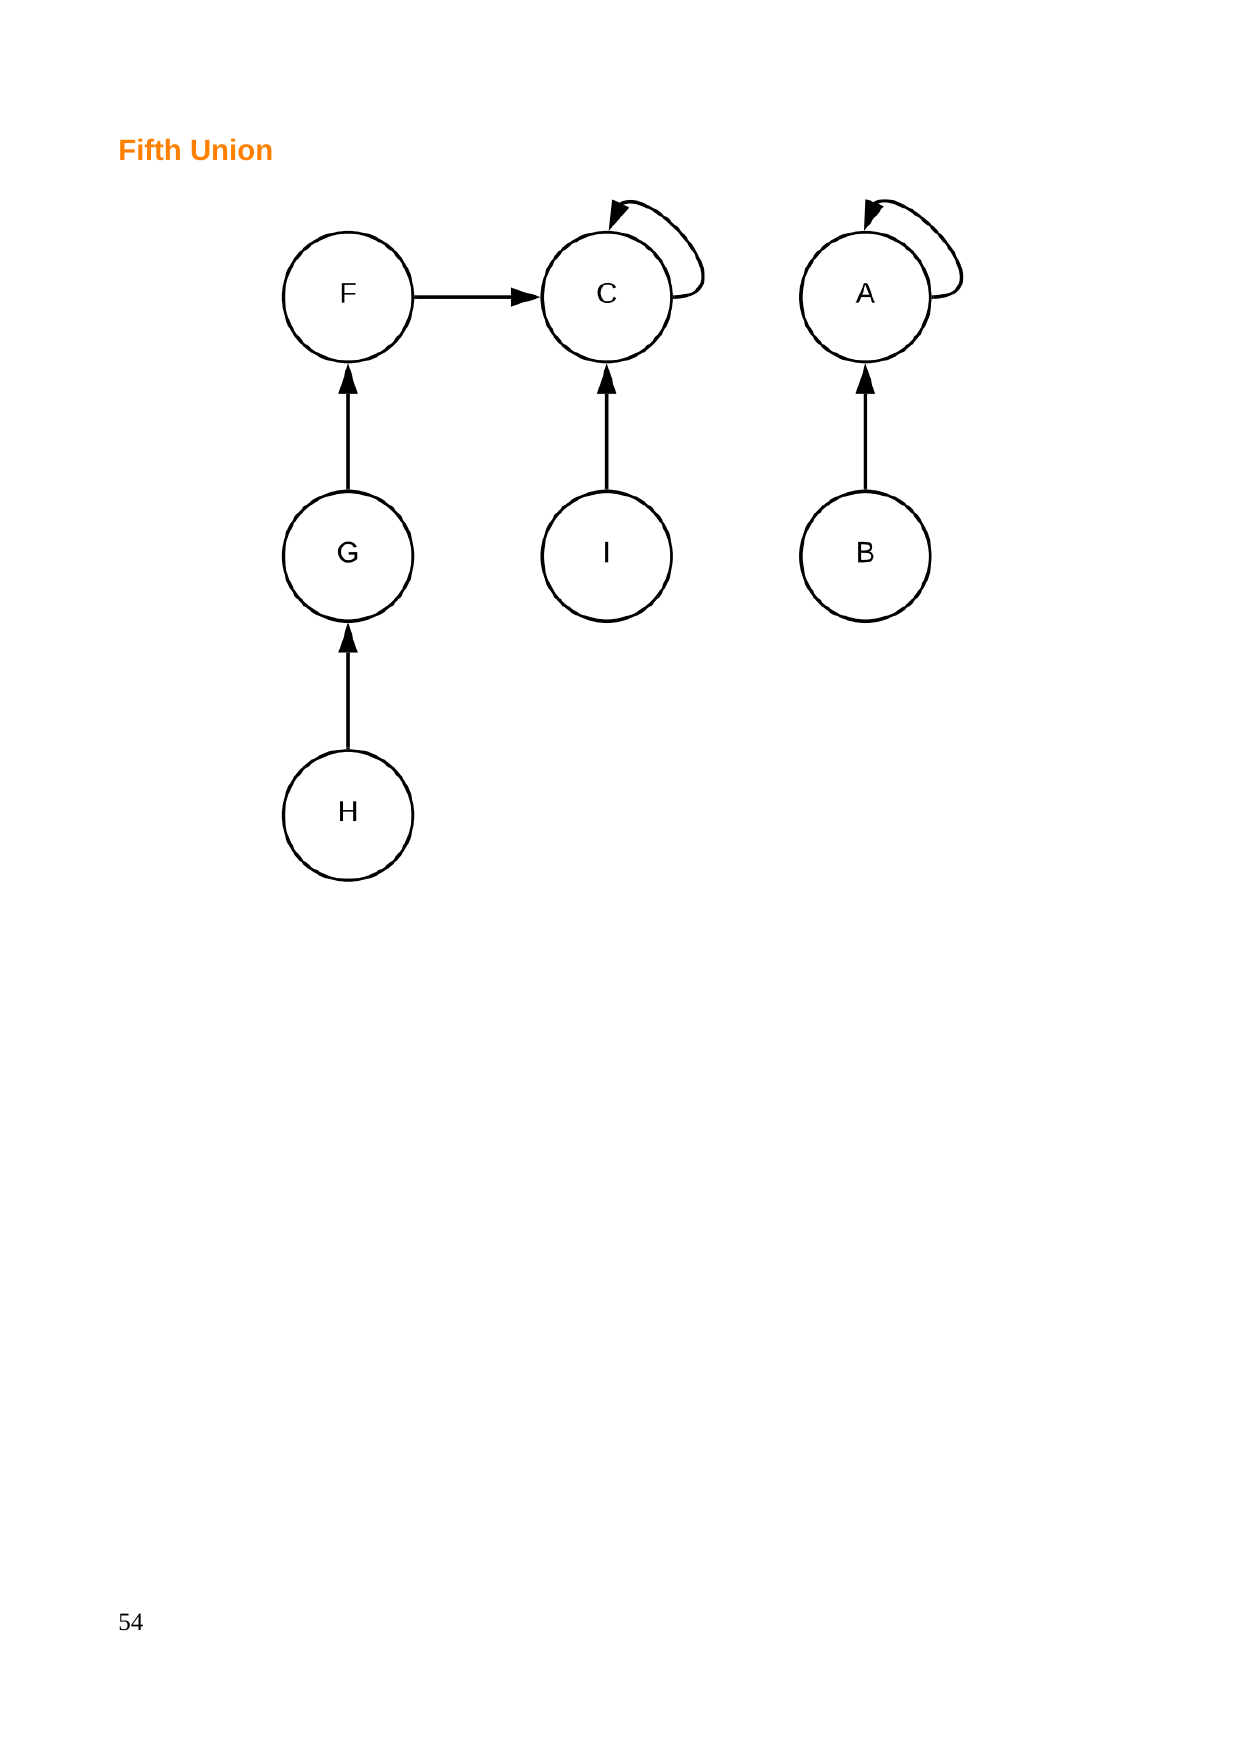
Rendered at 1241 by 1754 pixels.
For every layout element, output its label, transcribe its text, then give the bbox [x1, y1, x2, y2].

subtitle Fifth Union [118, 133, 1122, 166]
picture [118, 183, 1123, 895]
